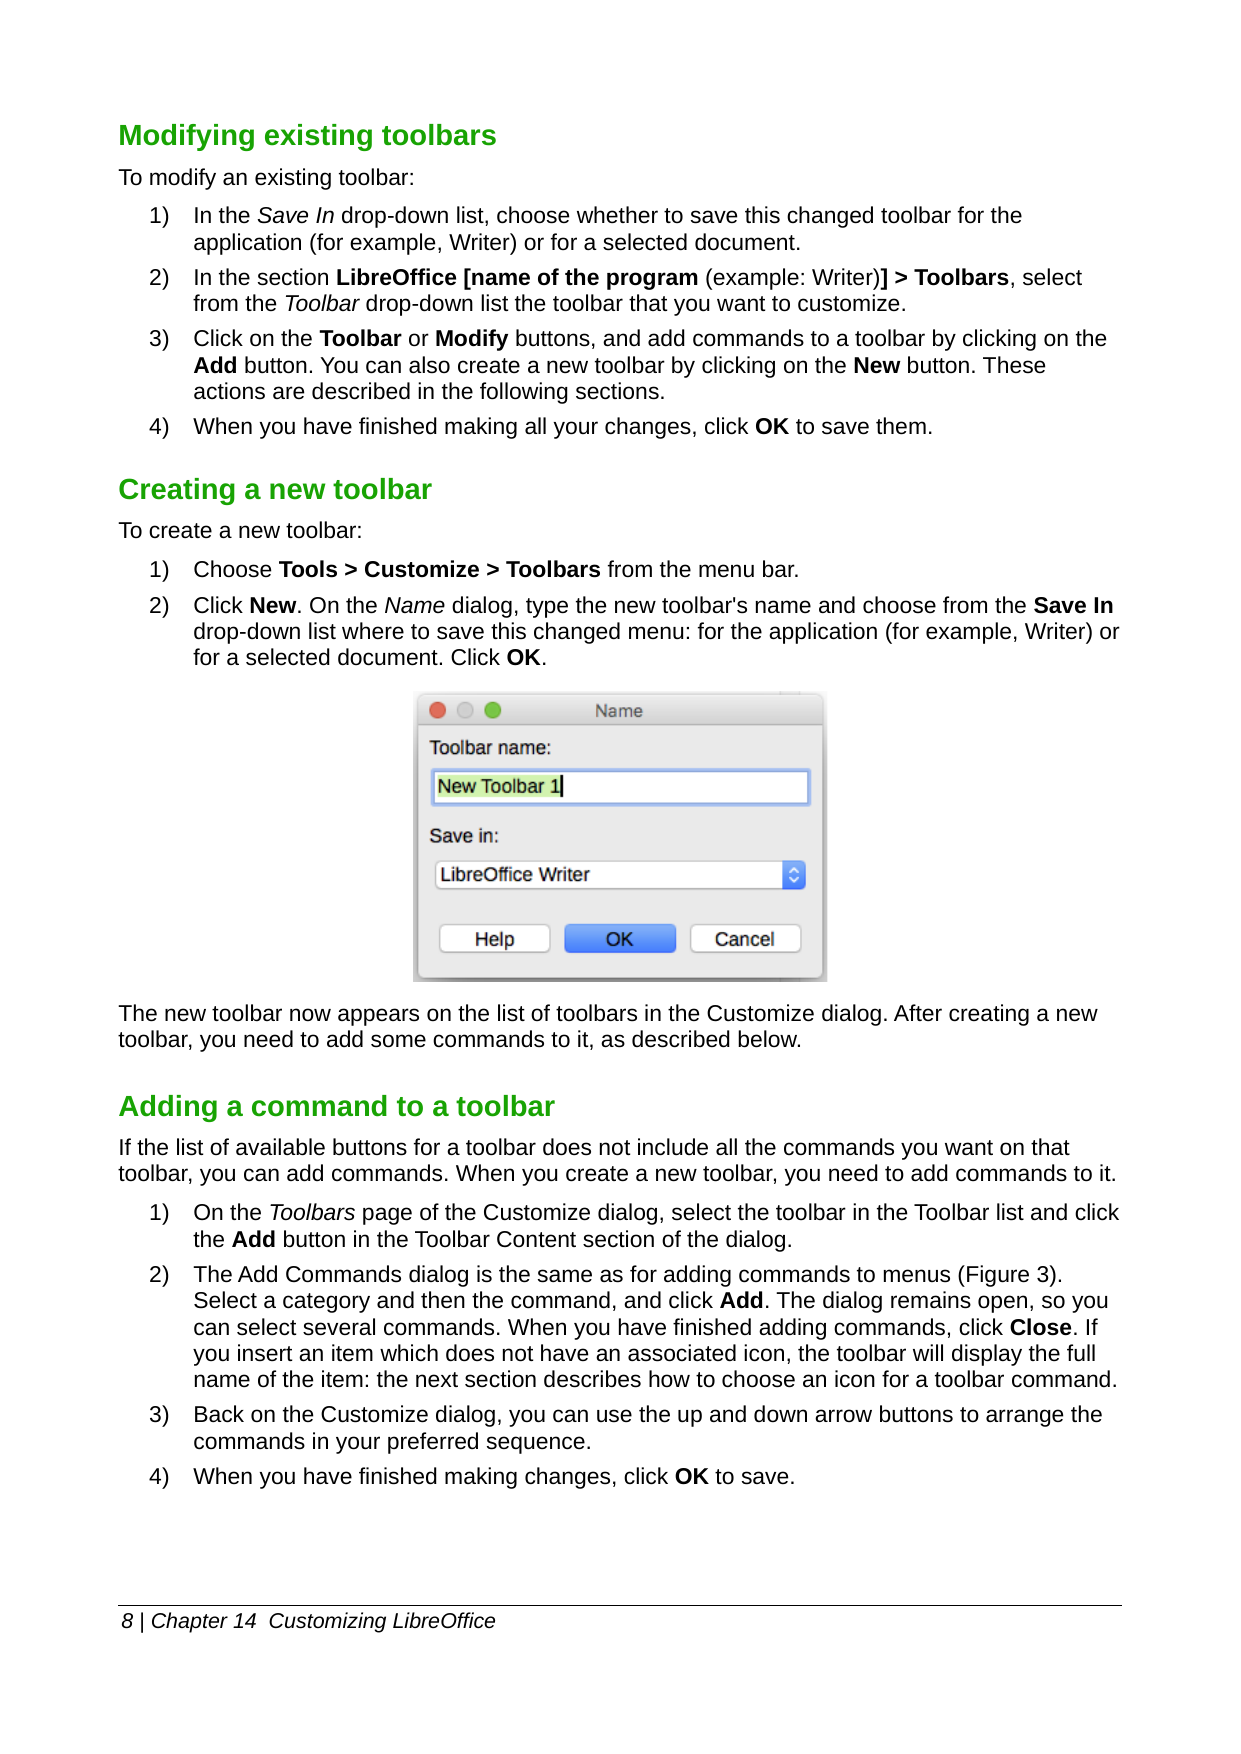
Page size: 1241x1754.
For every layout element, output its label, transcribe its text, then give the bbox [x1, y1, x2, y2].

subtitle Modifying existing toolbars [118, 118, 1122, 152]
subtitle Creating a new toolbar [118, 472, 1122, 506]
text The new toolbar now appears on the list of toolbars in the Customize dialog. After creating a new toolbar, you need to add some commands to it, as described below. [118, 1000, 1122, 1053]
picture [413, 691, 828, 982]
list Back on the Customize dialog, you can use the up and down arrow buttons to arrange the commands in your preferred sequence. [169, 1401, 1122, 1454]
list On the Toolbars page of the Customize dialog, select the toolbar in the Toolbar list and click the Add button in the Toolbar Content section of the dialog. [169, 1199, 1122, 1252]
list If the list of available buttons for a toolbar does not include all the commands you want on that toolbar, you can add commands. When you create a new toolbar, you need to add commands to it. [118, 1134, 1122, 1187]
list When you have finished making all your changes, click OK to save them. [169, 413, 1122, 440]
list Click on the Toolbar or Modify buttons, and add commands to a toolbar by clicking on the Add button. You can also create a new toolbar by clicking on the New button. These actions are described in the following sections. [169, 325, 1122, 404]
text To create a new toolbar: [118, 517, 1122, 544]
list The Add Commands dialog is the same as for adding commands to menus (Figure 3). Select a category and then the command, and click Add. The dialog remains open, so you can select several commands. When you have finished adding commands, click Close. If you insert an item which does not have an associated icon, the toolbar will display the full name of the item: the next section describes how to choose an icon for a toolbar command. [169, 1261, 1122, 1393]
list Choose Tools > Customize > Toolbars from the menu bar. [169, 556, 1122, 583]
list In the section LibreOffice [name of the program (example: Writer)] > Toolbars, select from the Toolbar drop-down list the toolbar that you want to customize. [169, 264, 1122, 317]
list To modify an existing toolbar: [118, 163, 1122, 190]
list In the Save In drop-down list, choose whether to save this changed toolbar for the application (for example, Writer) or for a selected document. [169, 202, 1122, 255]
list Click New. On the Name dialog, type the new toolbar's name and choose from the Save In drop-down list where to save this changed menu: for the application (for example, Writer) or for a selected document. Click OK. [169, 592, 1122, 671]
subtitle Adding a command to a toolbar [118, 1089, 1122, 1122]
list When you have finished making changes, click OK to save. [169, 1463, 1122, 1489]
